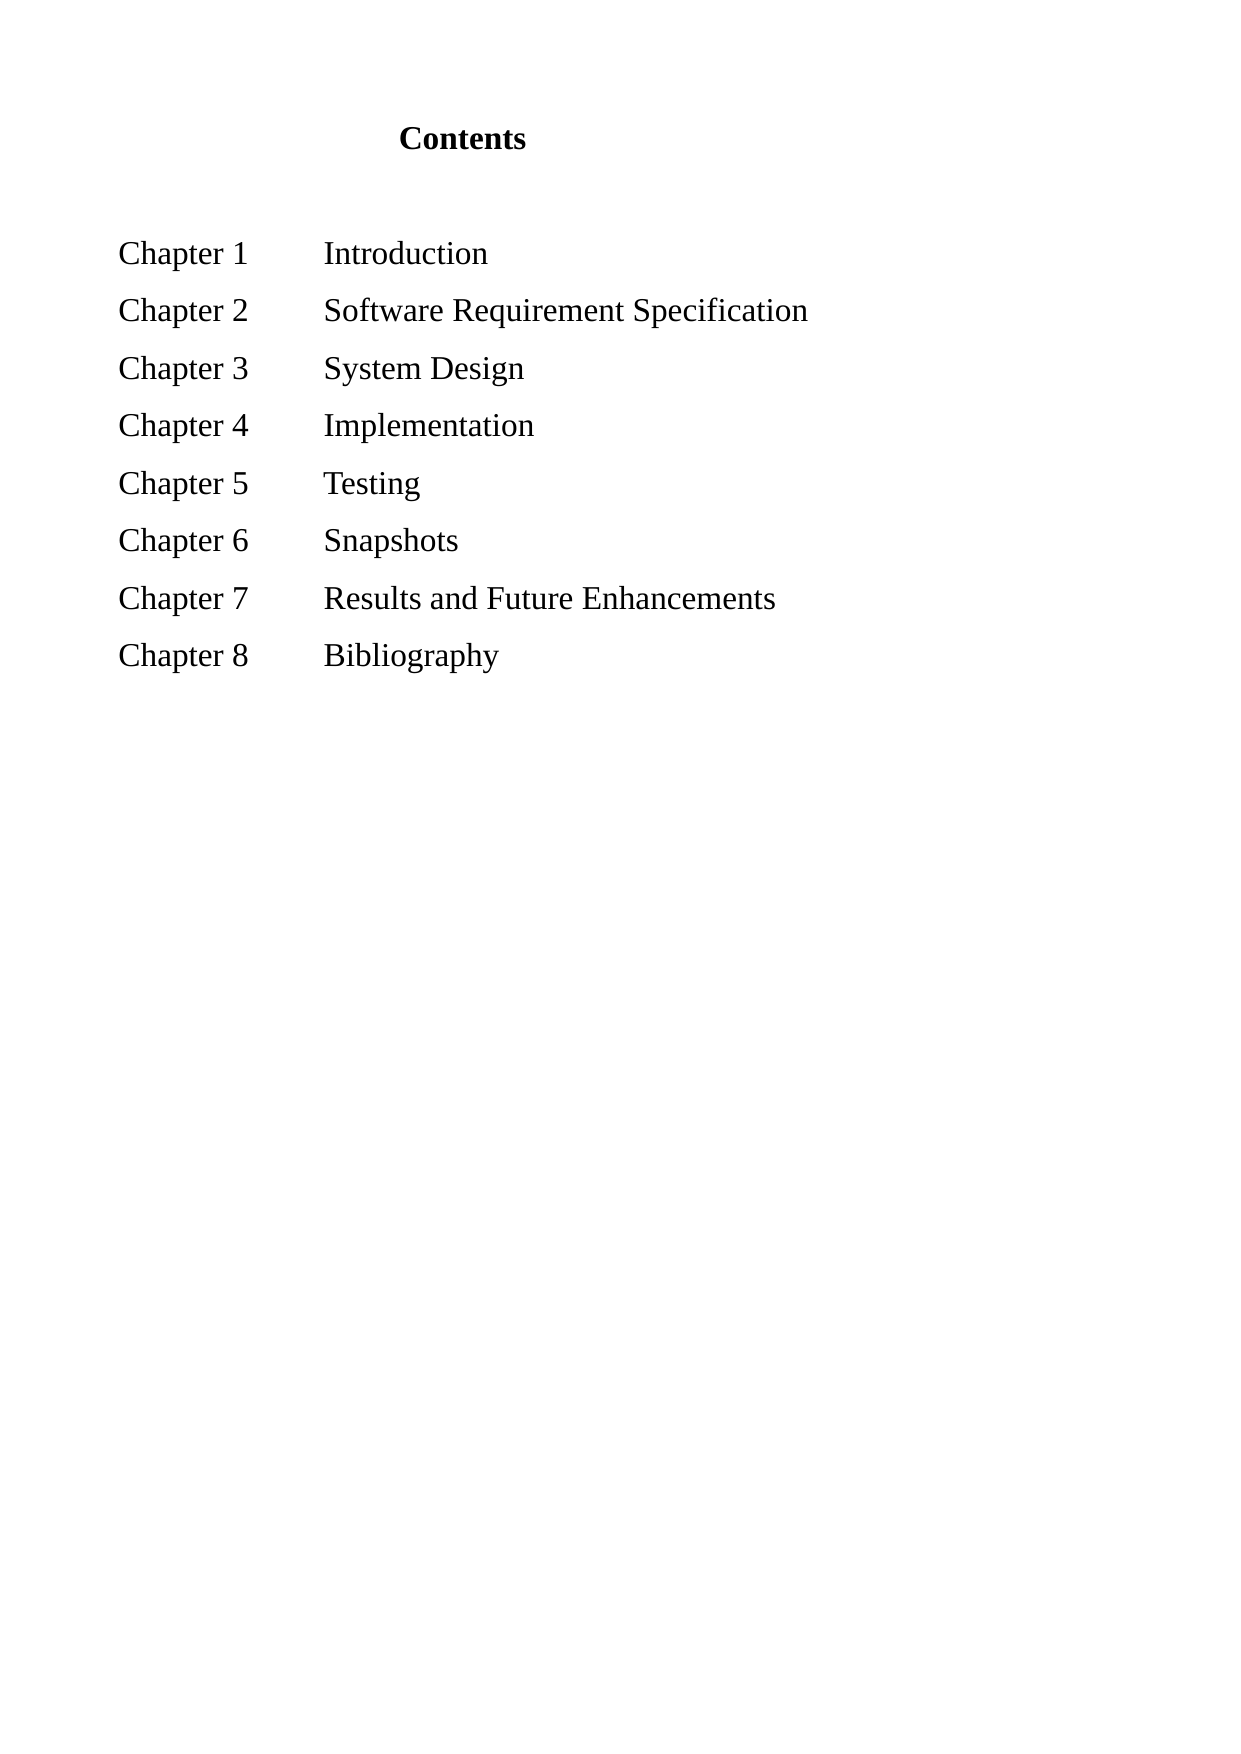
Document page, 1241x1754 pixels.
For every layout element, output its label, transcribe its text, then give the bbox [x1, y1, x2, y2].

text Chapter 4 Implementation [118, 406, 1122, 444]
text Chapter 8 Bibliography [118, 636, 1122, 674]
text Chapter 6 Snapshots [118, 521, 1122, 559]
text Chapter 2 Software Requirement Specification [118, 291, 1122, 329]
text Chapter 7 Results and Future Enhancements [118, 578, 1122, 616]
text Chapter 1 Introduction [118, 233, 1122, 271]
text Chapter 3 System Design [118, 348, 1122, 386]
text Chapter 5 Testing [118, 463, 1122, 501]
text Contents [118, 118, 1122, 156]
